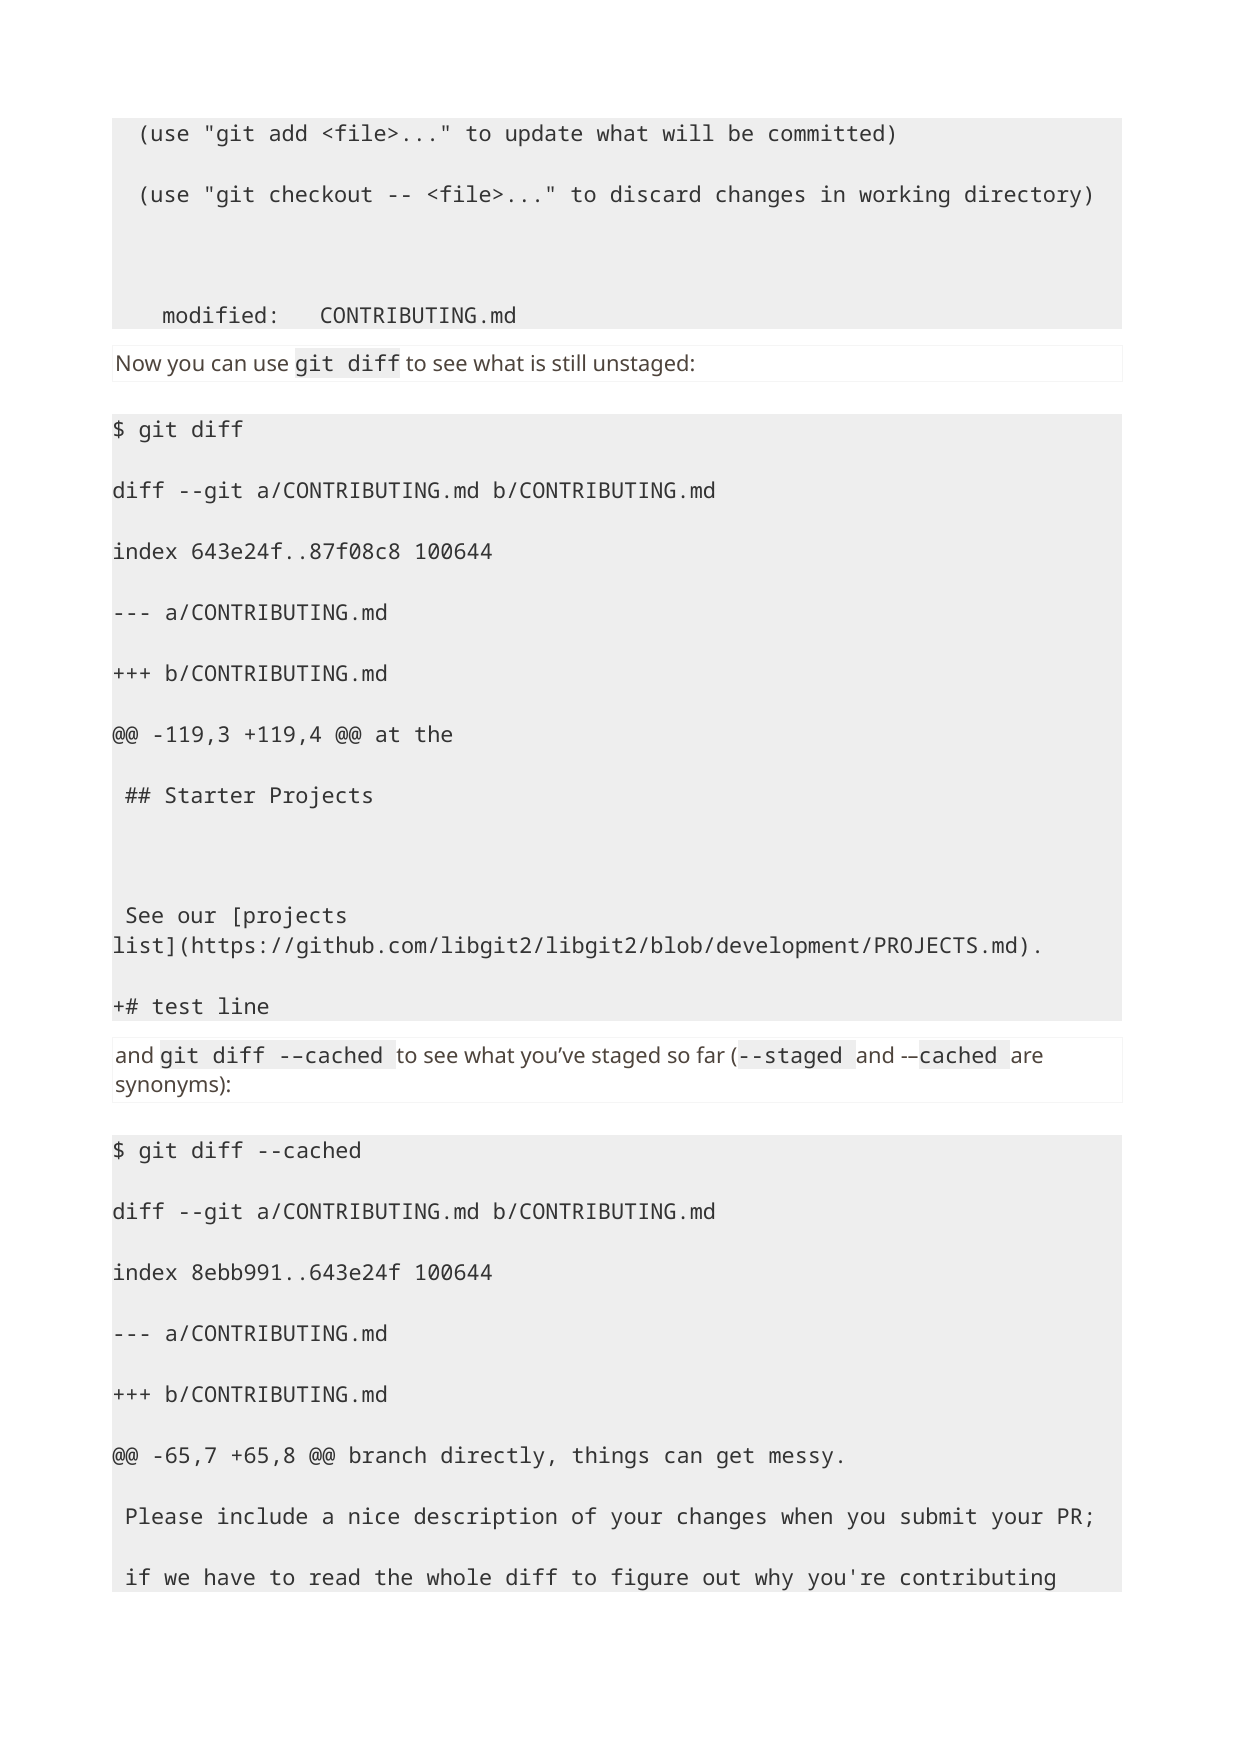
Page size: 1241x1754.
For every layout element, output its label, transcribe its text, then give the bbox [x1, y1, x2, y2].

text $ git diff [112, 414, 1122, 443]
text if we have to read the whole diff to figure out why you're contributing [112, 1562, 1122, 1592]
text --- a/CONTRIBUTING.md [112, 597, 1122, 627]
text $ git diff --cached [112, 1135, 1122, 1165]
text ## Starter Projects [112, 780, 1122, 810]
text +# test line [112, 991, 1122, 1021]
text modified: CONTRIBUTING.md [112, 299, 1122, 329]
text @@ -65,7 +65,8 @@ branch directly, things can get messy. [112, 1440, 1122, 1470]
text +++ b/CONTRIBUTING.md [112, 1379, 1122, 1409]
text index 643e24f..87f08c8 100644 [112, 536, 1122, 566]
text +++ b/CONTRIBUTING.md [112, 658, 1122, 688]
text --- a/CONTRIBUTING.md [112, 1318, 1122, 1348]
text index 8ebb991..643e24f 100644 [112, 1257, 1122, 1287]
text (use "git checkout -- <file>..." to discard changes in working directory) [112, 179, 1122, 209]
text Please include a nice description of your changes when you submit your PR; [112, 1501, 1122, 1531]
text (use "git add <file>..." to update what will be committed) [112, 118, 1122, 148]
text Now you can use git diff to see what is still unstaged: [113, 346, 1122, 381]
text @@ -119,3 +119,4 @@ at the [112, 719, 1122, 749]
text diff --git a/CONTRIBUTING.md b/CONTRIBUTING.md [112, 1196, 1122, 1226]
text See our [projects list](https://github.com/libgit2/libgit2/blob/development/PROJECTS.md). [112, 900, 1122, 960]
text diff --git a/CONTRIBUTING.md b/CONTRIBUTING.md [112, 475, 1122, 504]
text and git diff -–cached to see what you’ve staged so far (--staged and -–cached are synonyms): [113, 1038, 1122, 1102]
